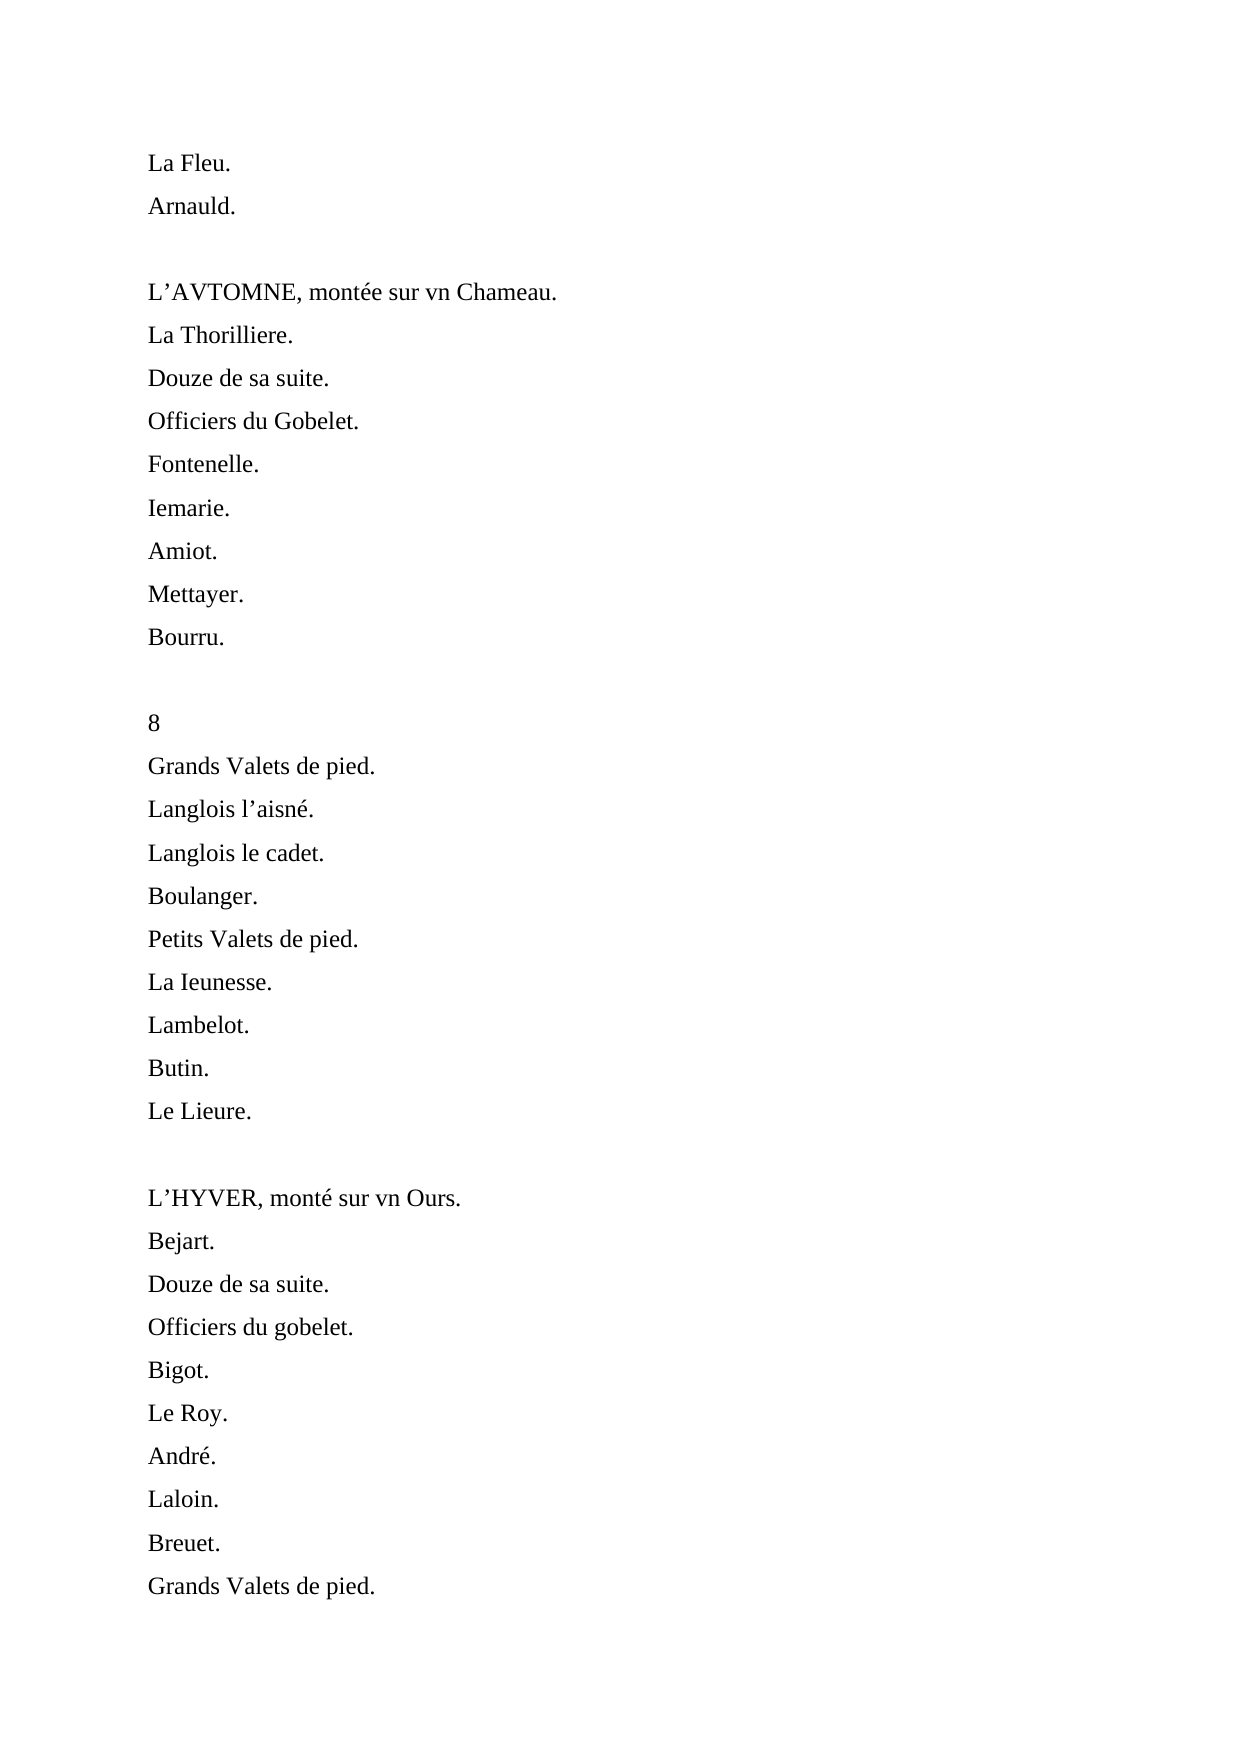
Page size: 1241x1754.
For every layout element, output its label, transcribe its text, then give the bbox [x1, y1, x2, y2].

text Arnauld. [148, 191, 1093, 219]
text Langlois le cadet. [148, 838, 1093, 866]
text Douze de sa suite. [148, 1269, 1093, 1298]
text André. [148, 1441, 1093, 1470]
text Langlois l’aisné. [148, 794, 1093, 823]
text La Ieunesse. [148, 967, 1093, 996]
text Officiers du gobelet. [148, 1312, 1093, 1341]
text 8 [148, 708, 1093, 737]
text Breuet. [148, 1528, 1093, 1556]
text Fontenelle. [148, 449, 1093, 478]
text Le Lieure. [148, 1096, 1093, 1125]
text Butin. [148, 1053, 1093, 1082]
text L’AVTOMNE, montée sur vn Chameau. [148, 277, 1093, 306]
text Lambelot. [148, 1010, 1093, 1039]
text Bigot. [148, 1355, 1093, 1384]
text La Thorilliere. [148, 320, 1093, 349]
text Iemarie. [148, 493, 1093, 521]
text Officiers du Gobelet. [148, 406, 1093, 435]
text Le Roy. [148, 1398, 1093, 1427]
text L’HYVER, monté sur vn Ours. [148, 1183, 1093, 1211]
text Douze de sa suite. [148, 363, 1093, 392]
text Boulanger. [148, 881, 1093, 909]
text Petits Valets de pied. [148, 924, 1093, 953]
text Laloin. [148, 1484, 1093, 1513]
text Mettayer. [148, 579, 1093, 608]
text La Fleu. [148, 148, 1093, 176]
text Bourru. [148, 622, 1093, 651]
text Amiot. [148, 536, 1093, 564]
text Bejart. [148, 1226, 1093, 1254]
text Grands Valets de pied. [148, 751, 1093, 780]
text Grands Valets de pied. [148, 1571, 1093, 1599]
